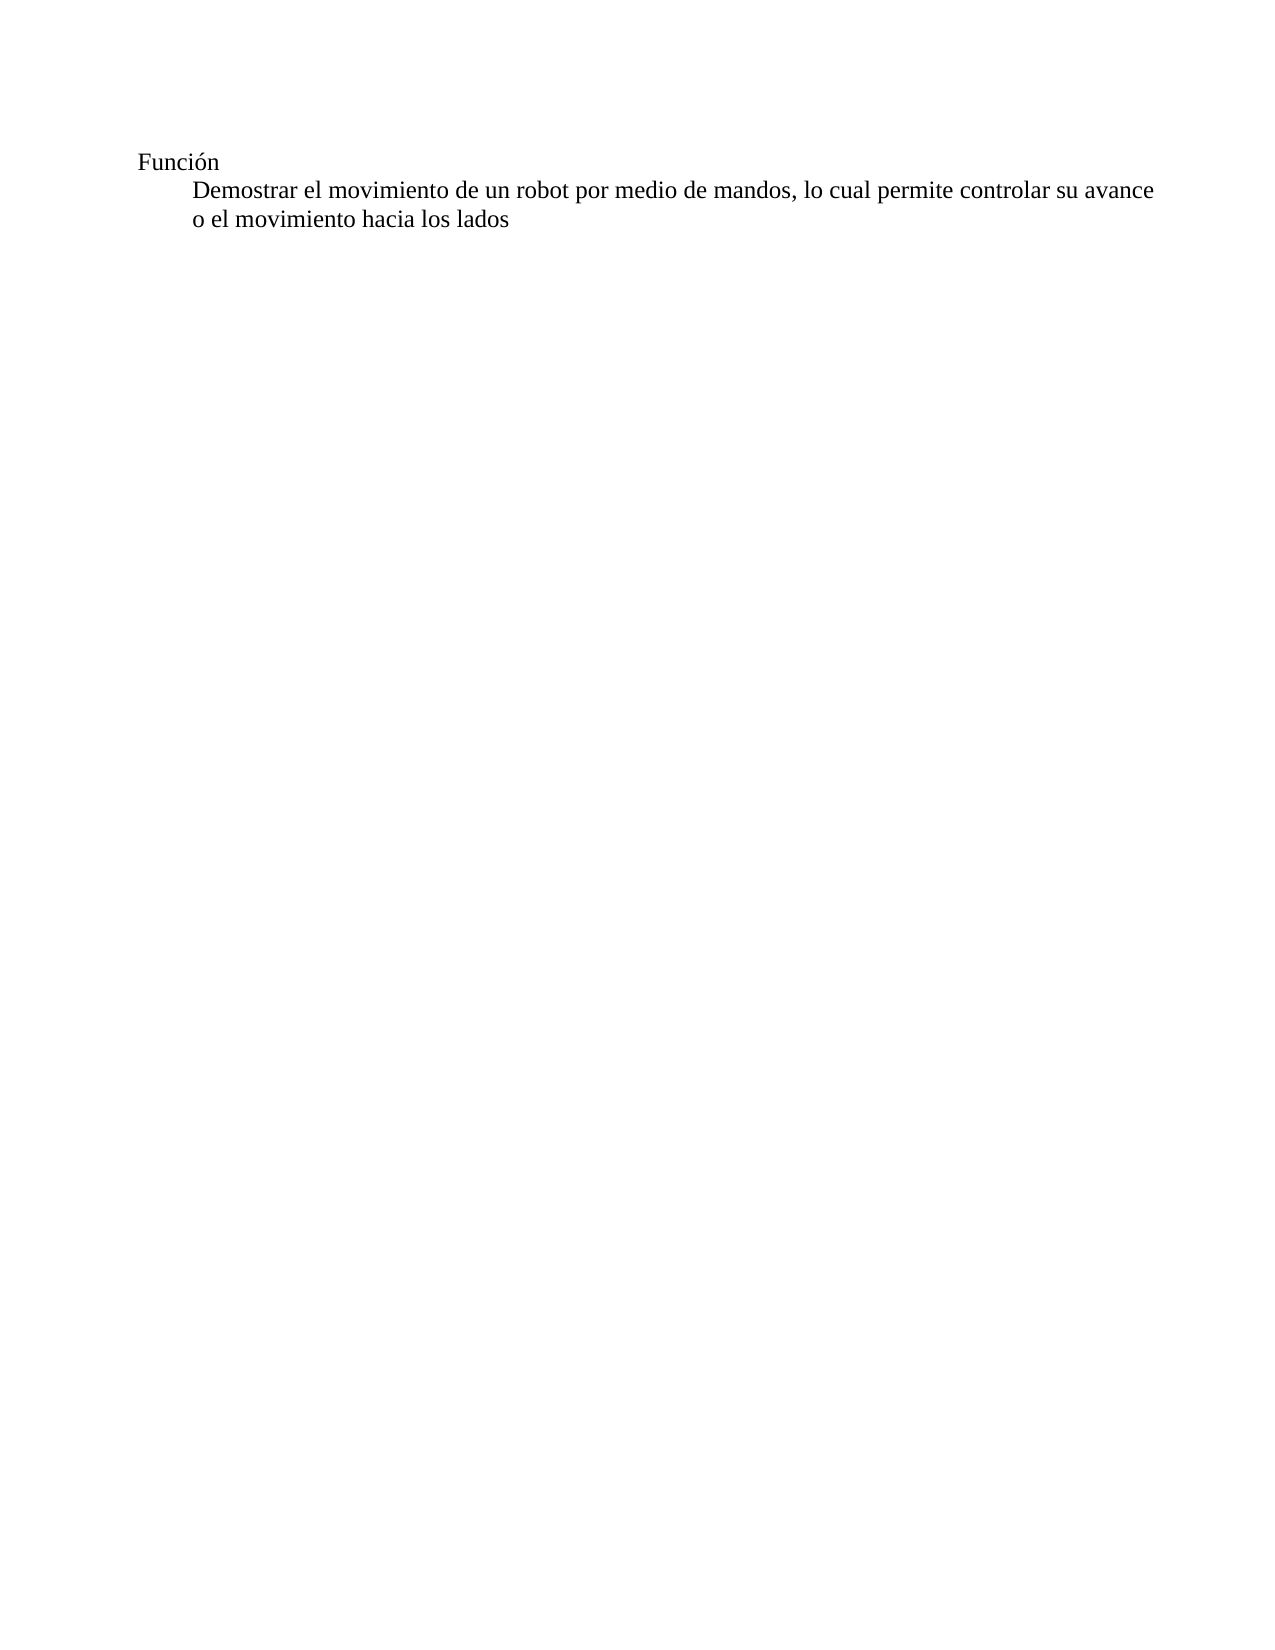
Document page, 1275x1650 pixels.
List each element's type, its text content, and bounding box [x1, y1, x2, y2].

text ✅Función [118, 147, 1157, 176]
text Demostrar el movimiento de un robot por medio de mandos, lo cual permite controlar su avance o el movimiento hacia los lados [192, 176, 1157, 233]
